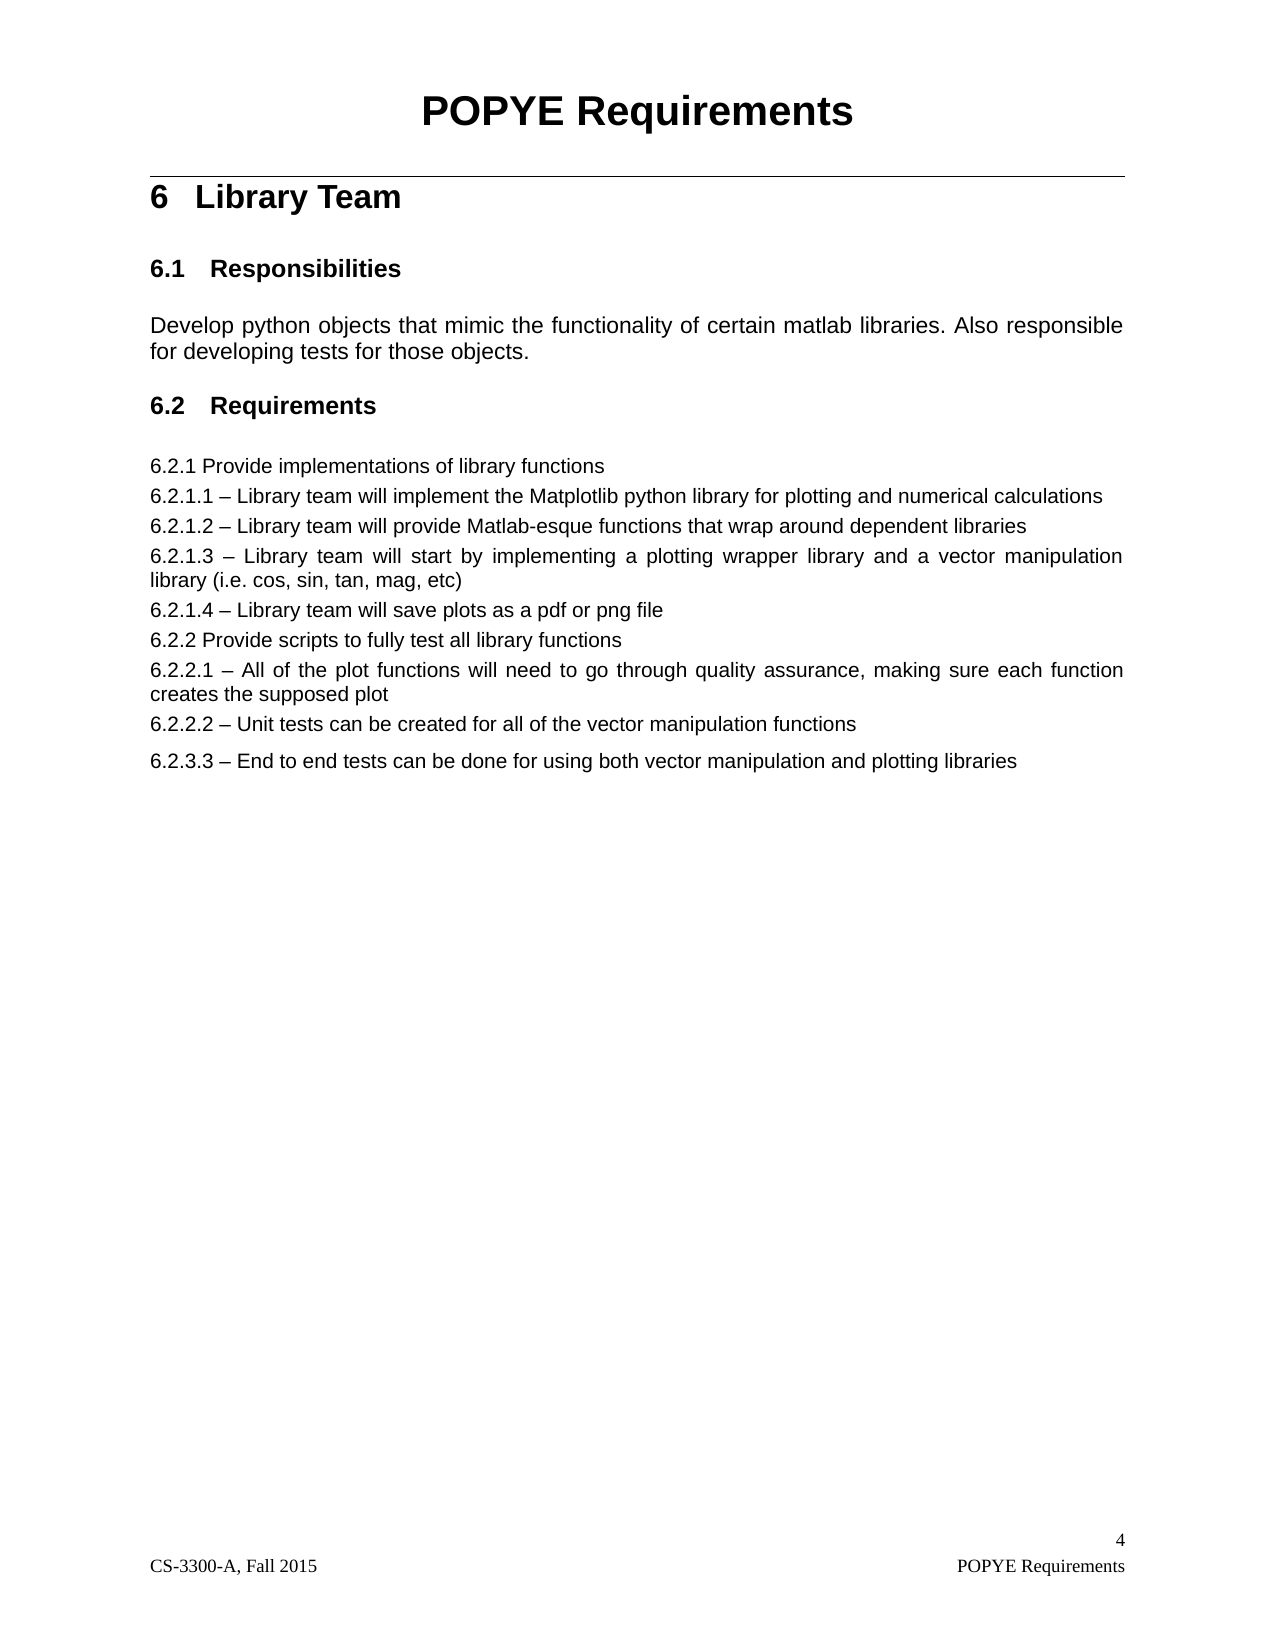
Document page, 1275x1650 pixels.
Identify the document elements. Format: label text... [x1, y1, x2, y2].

list 6.2.2.2 – Unit tests can be created for all of the vector manipulation functions [150, 712, 1125, 736]
text 6.2.3.3 – End to end tests can be done for using both vector manipulation and plotting libraries [150, 749, 1125, 773]
list 6.2.1.1 – Library team will implement the Matplotlib python library for plotting and numerical calculations [150, 484, 1125, 508]
list 6.2.2.1 – All of the plot functions will need to go through quality assurance, making sure each function creates the supposed plot [150, 658, 1125, 706]
list 6.2.2 Provide scripts to fully test all library functions [150, 628, 1125, 652]
text Develop python objects that mimic the functionality of certain matlab libraries. Also responsible for developing tests for those objects. [150, 312, 1125, 364]
list 6.2.1.4 – Library team will save plots as a pdf or png file [150, 598, 1125, 622]
list 6.2.1 Provide implementations of library functions [150, 454, 1125, 478]
list 6.2.1.3 – Library team will start by implementing a plotting wrapper library and a vector manipulation library (i.e. cos, sin, tan, mag, etc) [150, 544, 1125, 592]
subtitle Library Team [150, 177, 1125, 216]
list 6.2.1.2 – Library team will provide Matlab-esque functions that wrap around dependent libraries [150, 514, 1125, 538]
subtitle Responsibilities [150, 254, 1125, 283]
subtitle Requirements [150, 391, 1125, 419]
